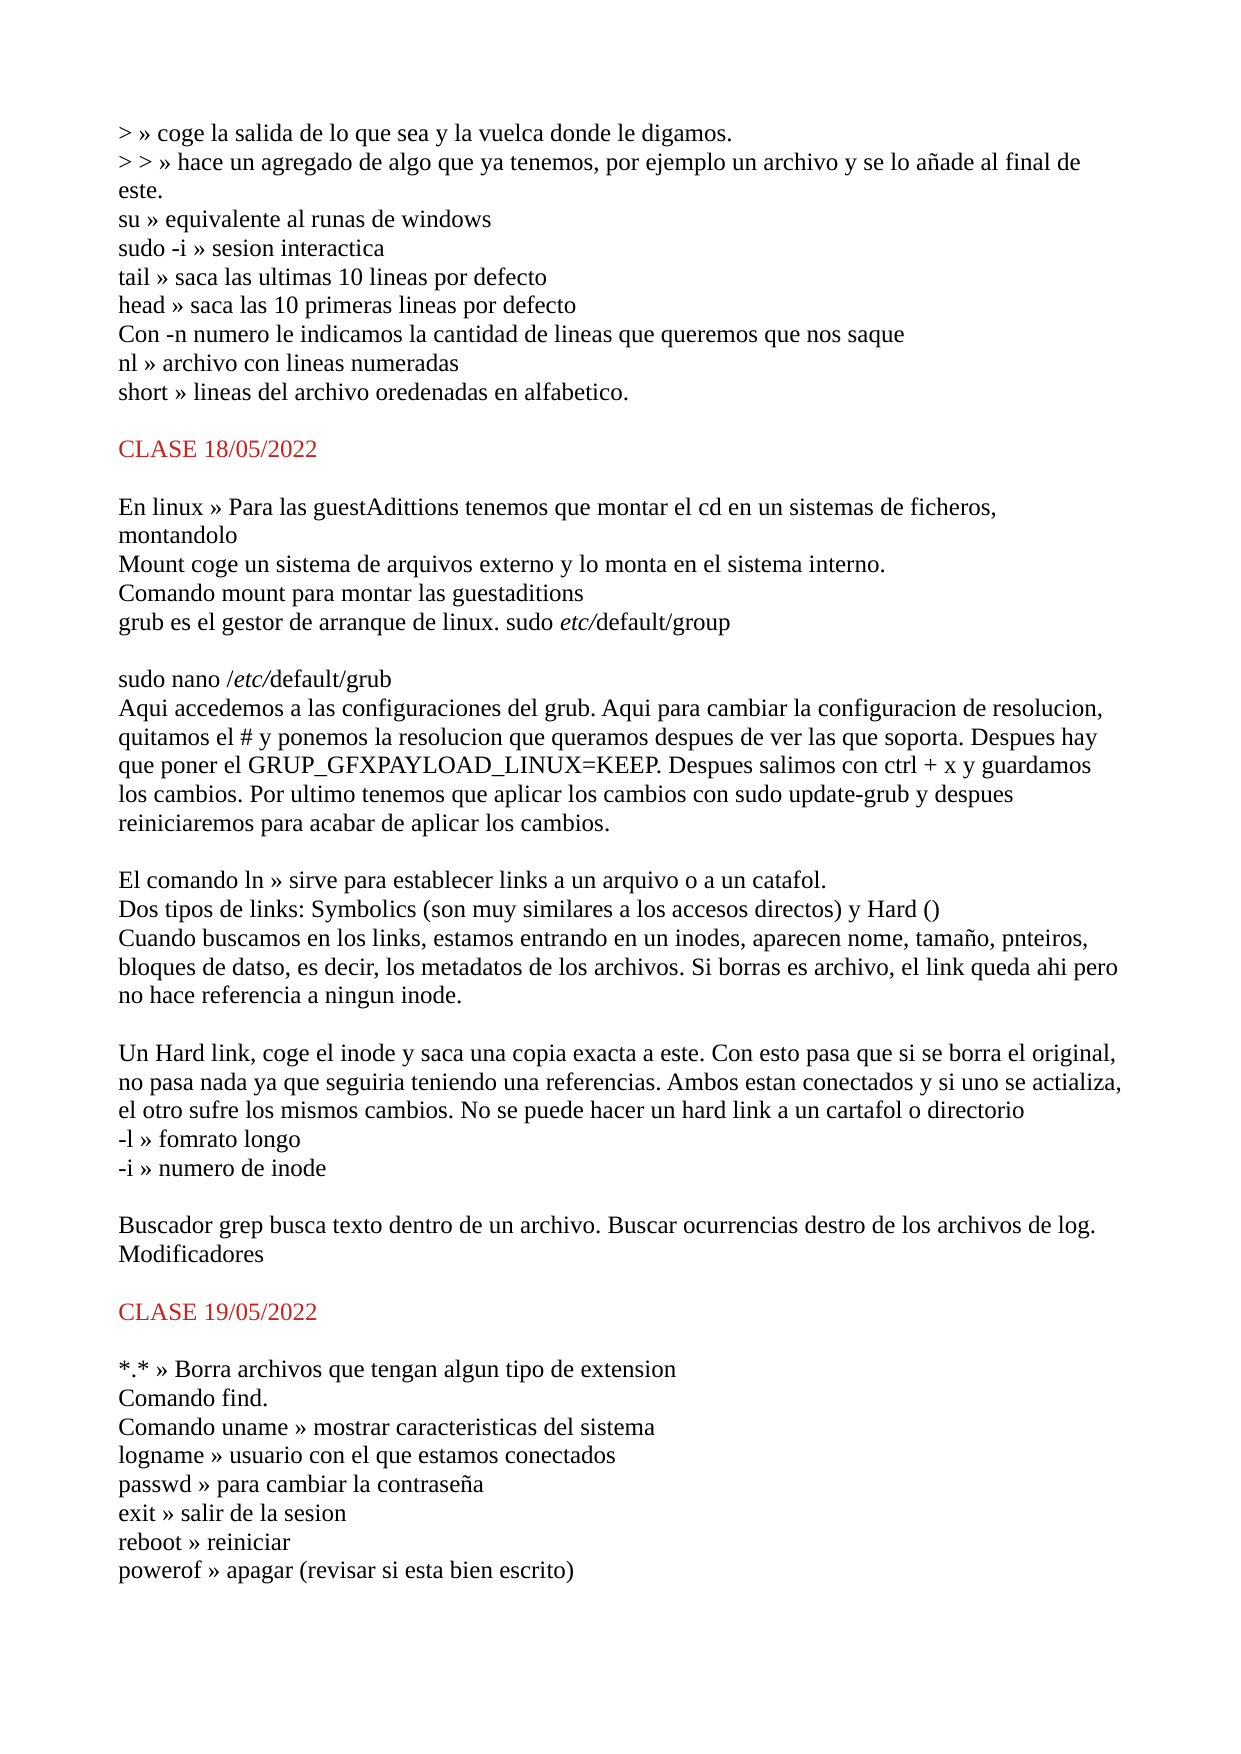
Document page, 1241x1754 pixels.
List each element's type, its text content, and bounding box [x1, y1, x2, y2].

text Mount coge un sistema de arquivos externo y lo monta en el sistema interno. [118, 549, 1122, 578]
text -i » numero de inode [118, 1153, 1122, 1182]
text > » coge la salida de lo que sea y la vuelca donde le digamos. [118, 118, 1122, 147]
text Comando find. [118, 1383, 1122, 1412]
text Comando uname » mostrar caracteristicas del sistema [118, 1412, 1122, 1441]
text head » saca las 10 primeras lineas por defecto [118, 291, 1122, 319]
text Buscador grep busca texto dentro de un archivo. Buscar ocurrencias destro de los archivos de log. [118, 1211, 1122, 1239]
text Un Hard link, coge el inode y saca una copia exacta a este. Con esto pasa que si se borra el original, no pasa nada ya que seguiria teniendo una referencias. Ambos estan conectados y si uno se actializa, el otro sufre los mismos cambios. No se puede hacer un hard link a un cartafol o directorio [118, 1038, 1122, 1124]
text En linux » Para las guestAdittions tenemos que montar el cd en un sistemas de ficheros, montandolo [118, 492, 1122, 549]
text sudo -i » sesion interactica [118, 233, 1122, 262]
text su » equivalente al runas de windows [118, 204, 1122, 233]
text sudo nano /etc/default/grub [118, 664, 1122, 693]
text Modificadores [118, 1239, 1122, 1268]
text -l » fomrato longo [118, 1124, 1122, 1153]
text El comando ln » sirve para establecer links a un arquivo o a un catafol. [118, 866, 1122, 894]
text Con -n numero le indicamos la cantidad de lineas que queremos que nos saque [118, 319, 1122, 348]
text CLASE 19/05/2022 [118, 1297, 1122, 1326]
text Cuando buscamos en los links, estamos entrando en un inodes, aparecen nome, tamaño, pnteiros, bloques de datso, es decir, los metadatos de los archivos. Si borras es archivo, el link queda ahi pero no hace referencia a ningun inode. [118, 923, 1122, 1009]
text powerof » apagar (revisar si esta bien escrito) [118, 1556, 1122, 1584]
text Comando mount para montar las guestaditions [118, 578, 1122, 607]
text > > » hace un agregado de algo que ya tenemos, por ejemplo un archivo y se lo añade al final de este. [118, 147, 1122, 204]
text reboot » reiniciar [118, 1527, 1122, 1556]
text tail » saca las ultimas 10 lineas por defecto [118, 262, 1122, 291]
text *.* » Borra archivos que tengan algun tipo de extension [118, 1354, 1122, 1383]
text passwd » para cambiar la contraseña [118, 1469, 1122, 1498]
text logname » usuario con el que estamos conectados [118, 1441, 1122, 1469]
text CLASE 18/05/2022 [118, 434, 1122, 463]
text Aqui accedemos a las configuraciones del grub. Aqui para cambiar la configuracion de resolucion, quitamos el # y ponemos la resolucion que queramos despues de ver las que soporta. Despues hay que poner el GRUP_GFXPAYLOAD_LINUX=KEEP. Despues salimos con ctrl + x y guardamos los cambios. Por ultimo tenemos que aplicar los cambios con sudo update-grub y despues reiniciaremos para acabar de aplicar los cambios. [118, 693, 1122, 837]
text exit » salir de la sesion [118, 1498, 1122, 1527]
text grub es el gestor de arranque de linux. sudo etc/default/group [118, 607, 1122, 636]
text Dos tipos de links: Symbolics (son muy similares a los accesos directos) y Hard () [118, 894, 1122, 923]
text short » lineas del archivo oredenadas en alfabetico. [118, 377, 1122, 406]
text nl » archivo con lineas numeradas [118, 348, 1122, 377]
